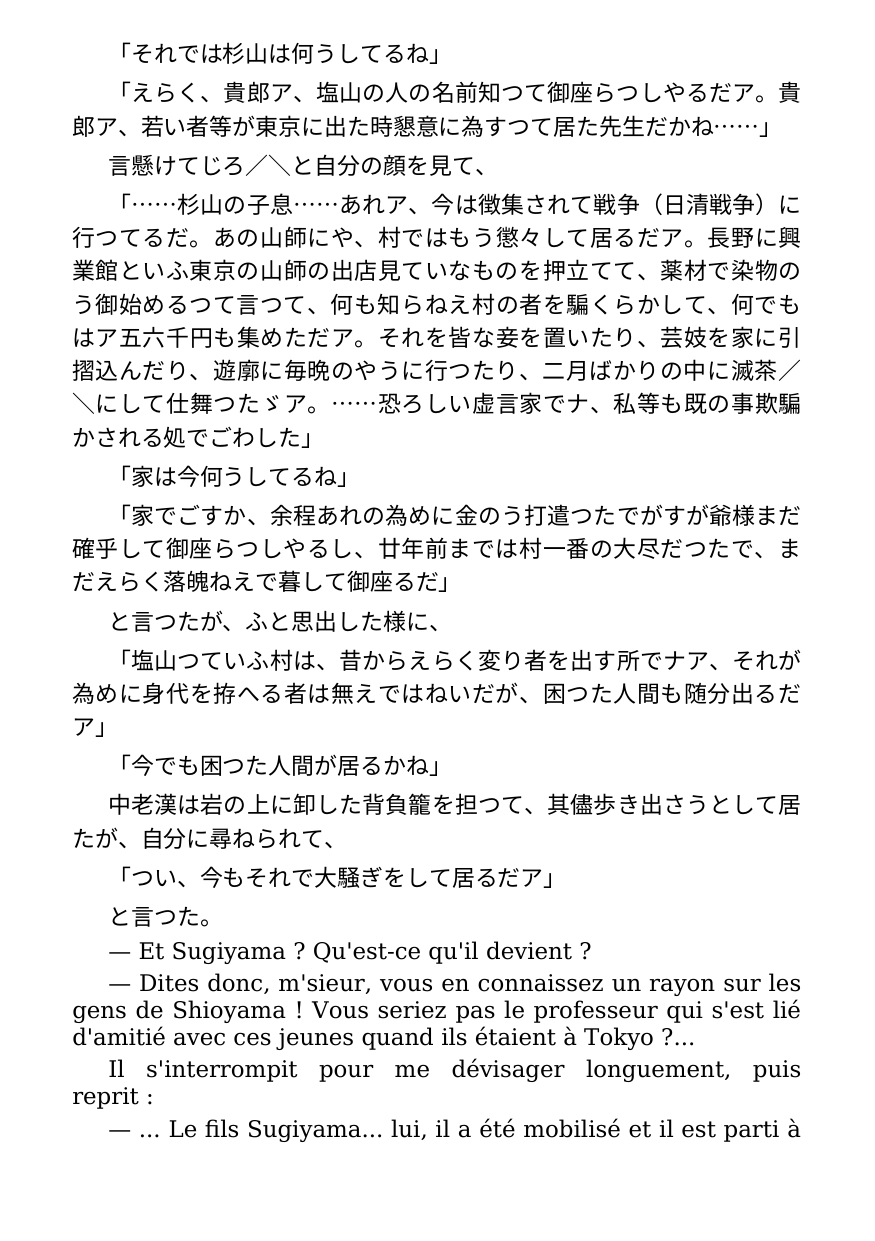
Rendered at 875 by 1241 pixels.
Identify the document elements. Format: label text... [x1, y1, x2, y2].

text 「えらく、貴郎ア、塩山の人の名前知つて御座らつしやるだア。貴郎ア、若い者等が東京に出た時懇意に為すつて居た先生だかね……」 [72, 75, 802, 142]
text — ... Le fils Sugiyama... lui, il a été mobilisé et il est parti à [72, 1116, 802, 1142]
text 「それでは杉山は何うしてるね」 [72, 36, 802, 69]
text 「家でごすか、余程あれの為めに金のう打遣つたでがすが爺様まだ確乎して御座らつしやるし、廿年前までは村一番の大尽だつたで、まだえらく落魄ねえで暮して御座るだ」 [72, 498, 802, 597]
text 中老漢は岩の上に卸した背負籠を担つて、其儘歩き出さうとして居たが、自分に尋ねられて、 [72, 787, 802, 854]
text 「つい、今もそれで大騒ぎをして居るだア」 [72, 860, 802, 893]
text 「今でも困つた人間が居るかね」 [72, 748, 802, 781]
text 「塩山つていふ村は、昔からえらく変り者を出す所でナア、それが為めに身代を拵へる者は無えではねいだが、困つた人間も随分出るだア」 [72, 642, 802, 742]
text と言つたが、ふと思出した様に、 [72, 603, 802, 637]
text 「家は今何うしてるね」 [72, 458, 802, 492]
text — Dites donc, m'sieur, vous en connaissez un rayon sur les gens de Shioyama ! Vous seriez pas le professeur qui s'est lié d'amitié avec ces jeunes quand ils étaient à Tokyo ?... [72, 971, 802, 1051]
text 言懸けてじろ／＼と自分の顔を見て、 [72, 148, 802, 181]
text と言つた。 [72, 899, 802, 932]
text — Et Sugiyama ? Qu'est-ce qu'il devient ? [72, 938, 802, 965]
text Il s'interrompit pour me dévisager longuement, puis reprit : [72, 1057, 802, 1110]
text 「……杉山の子息……あれア、今は徴集されて戦争（日清戦争）に行つてるだ。あの山師にや、村ではもう懲々して居るだア。長野に興業館といふ東京の山師の出店見ていなものを押立てて、薬材で染物のう御始めるつて言つて、何も知らねえ村の者を騙くらかして、何でもはア五六千円も集めただア。それを皆な妾を置いたり、芸妓を家に引摺込んだり、遊廓に毎晩のやうに行つたり、二月ばかりの中に滅茶／＼にして仕舞つたゞア。……恐ろしい虚言家でナ、私等も既の事欺騙かされる処でごわした」 [72, 187, 802, 453]
